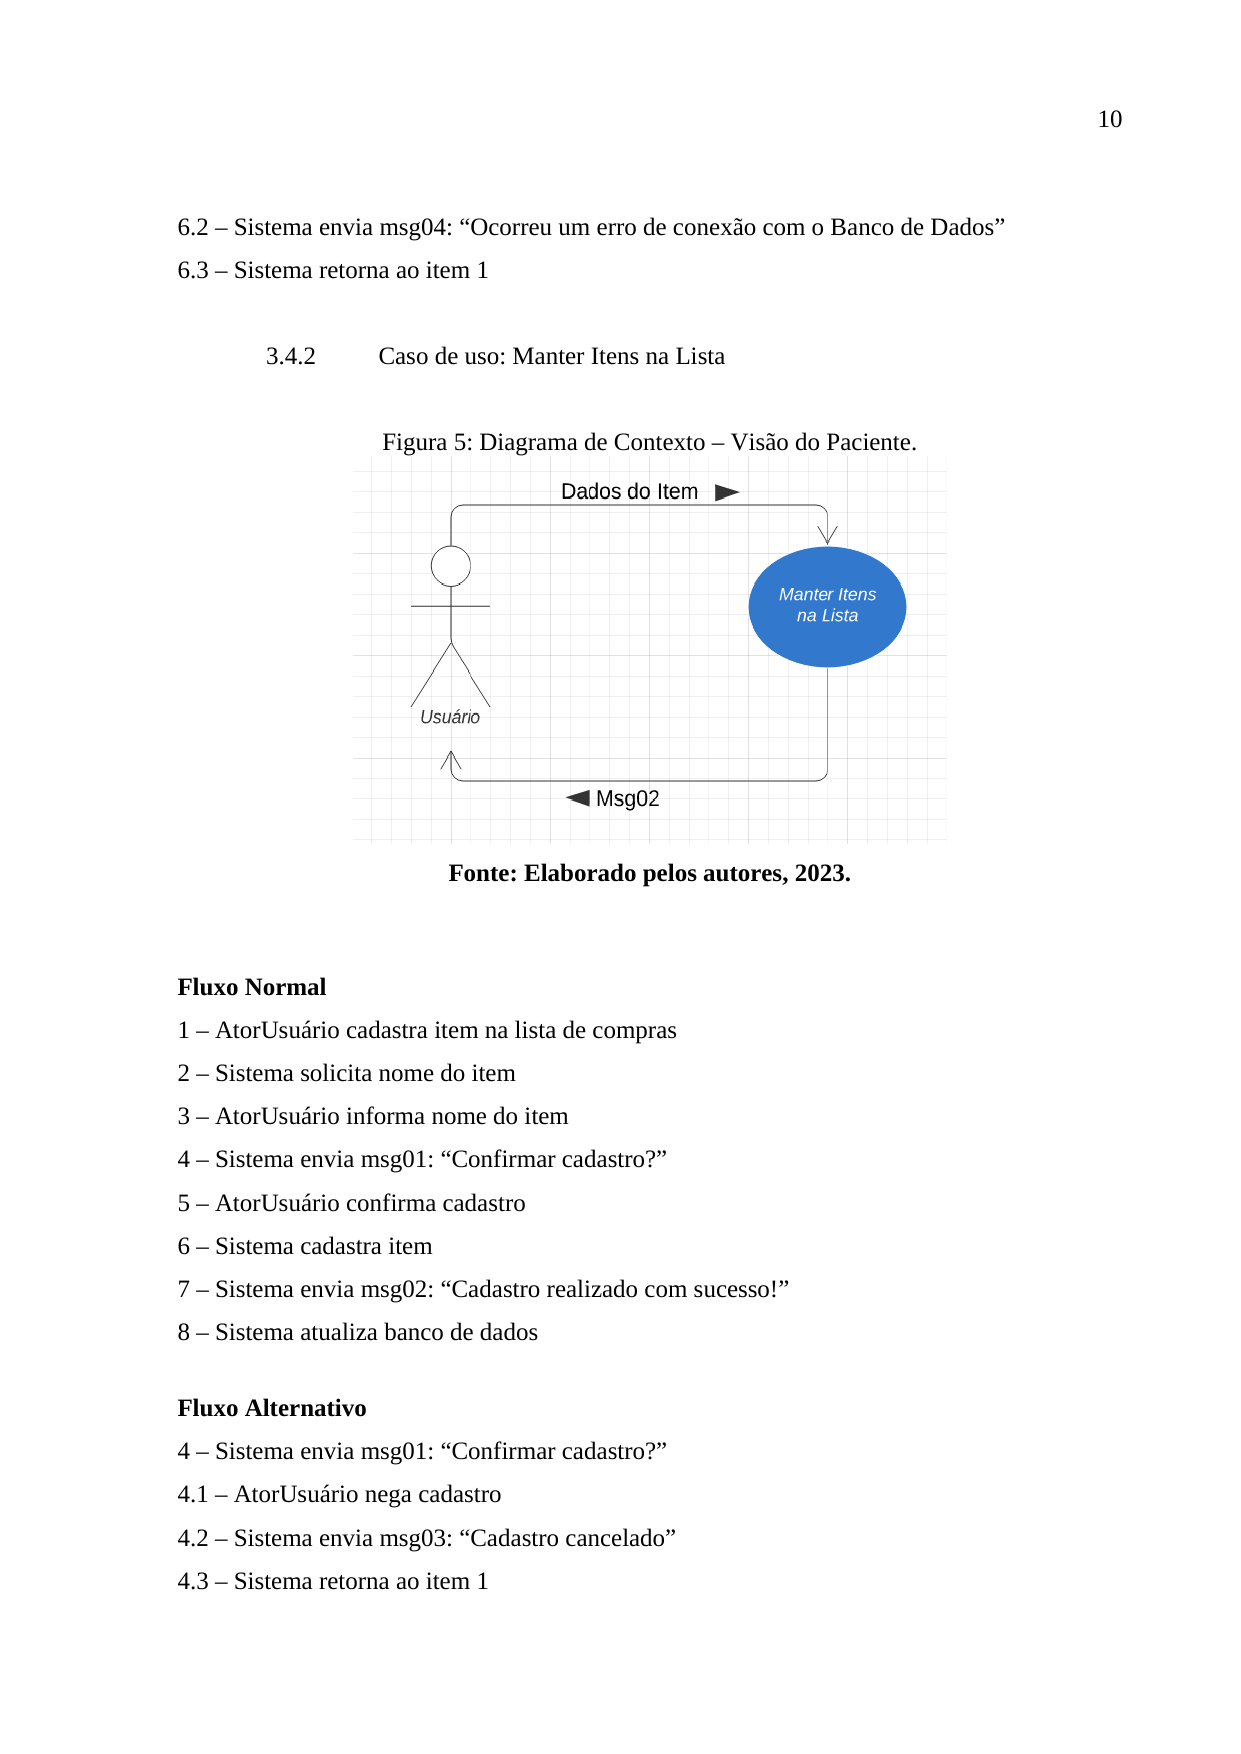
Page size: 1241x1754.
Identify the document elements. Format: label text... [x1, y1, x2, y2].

subtitle Caso de uso: Manter Itens na Lista [266, 341, 1122, 370]
text 2 – Sistema solicita nome do item [177, 1058, 1122, 1087]
text 4.1 – AtorUsuário nega cadastro [177, 1479, 1122, 1508]
text 3 – AtorUsuário informa nome do item [177, 1101, 1122, 1130]
text 6 – Sistema cadastra item [177, 1231, 1122, 1259]
text 1 – AtorUsuário cadastra item na lista de compras [177, 1015, 1122, 1044]
text Fluxo Normal [177, 972, 1122, 1001]
text Fonte: Elaborado pelos autores, 2023. [353, 844, 946, 887]
text 5 – AtorUsuário confirma cadastro [177, 1188, 1122, 1216]
text 8 – Sistema atualiza banco de dados [177, 1317, 1122, 1346]
picture [352, 456, 947, 844]
text 4.3 – Sistema retorna ao item 1 [177, 1566, 1122, 1594]
text 4 – Sistema envia msg01: “Confirmar cadastro?” [177, 1436, 1122, 1465]
text Fluxo Alternativo [177, 1393, 1122, 1422]
text 6.2 – Sistema envia msg04: “Ocorreu um erro de conexão com o Banco de Dados” [177, 212, 1122, 240]
text 6.3 – Sistema retorna ao item 1 [177, 255, 1122, 283]
text 4 – Sistema envia msg01: “Confirmar cadastro?” [177, 1144, 1122, 1173]
text Figura 5: Diagrama de Contexto – Visão do Paciente. [353, 427, 946, 456]
text 7 – Sistema envia msg02: “Cadastro realizado com sucesso!” [177, 1274, 1122, 1303]
text 4.2 – Sistema envia msg03: “Cadastro cancelado” [177, 1523, 1122, 1551]
